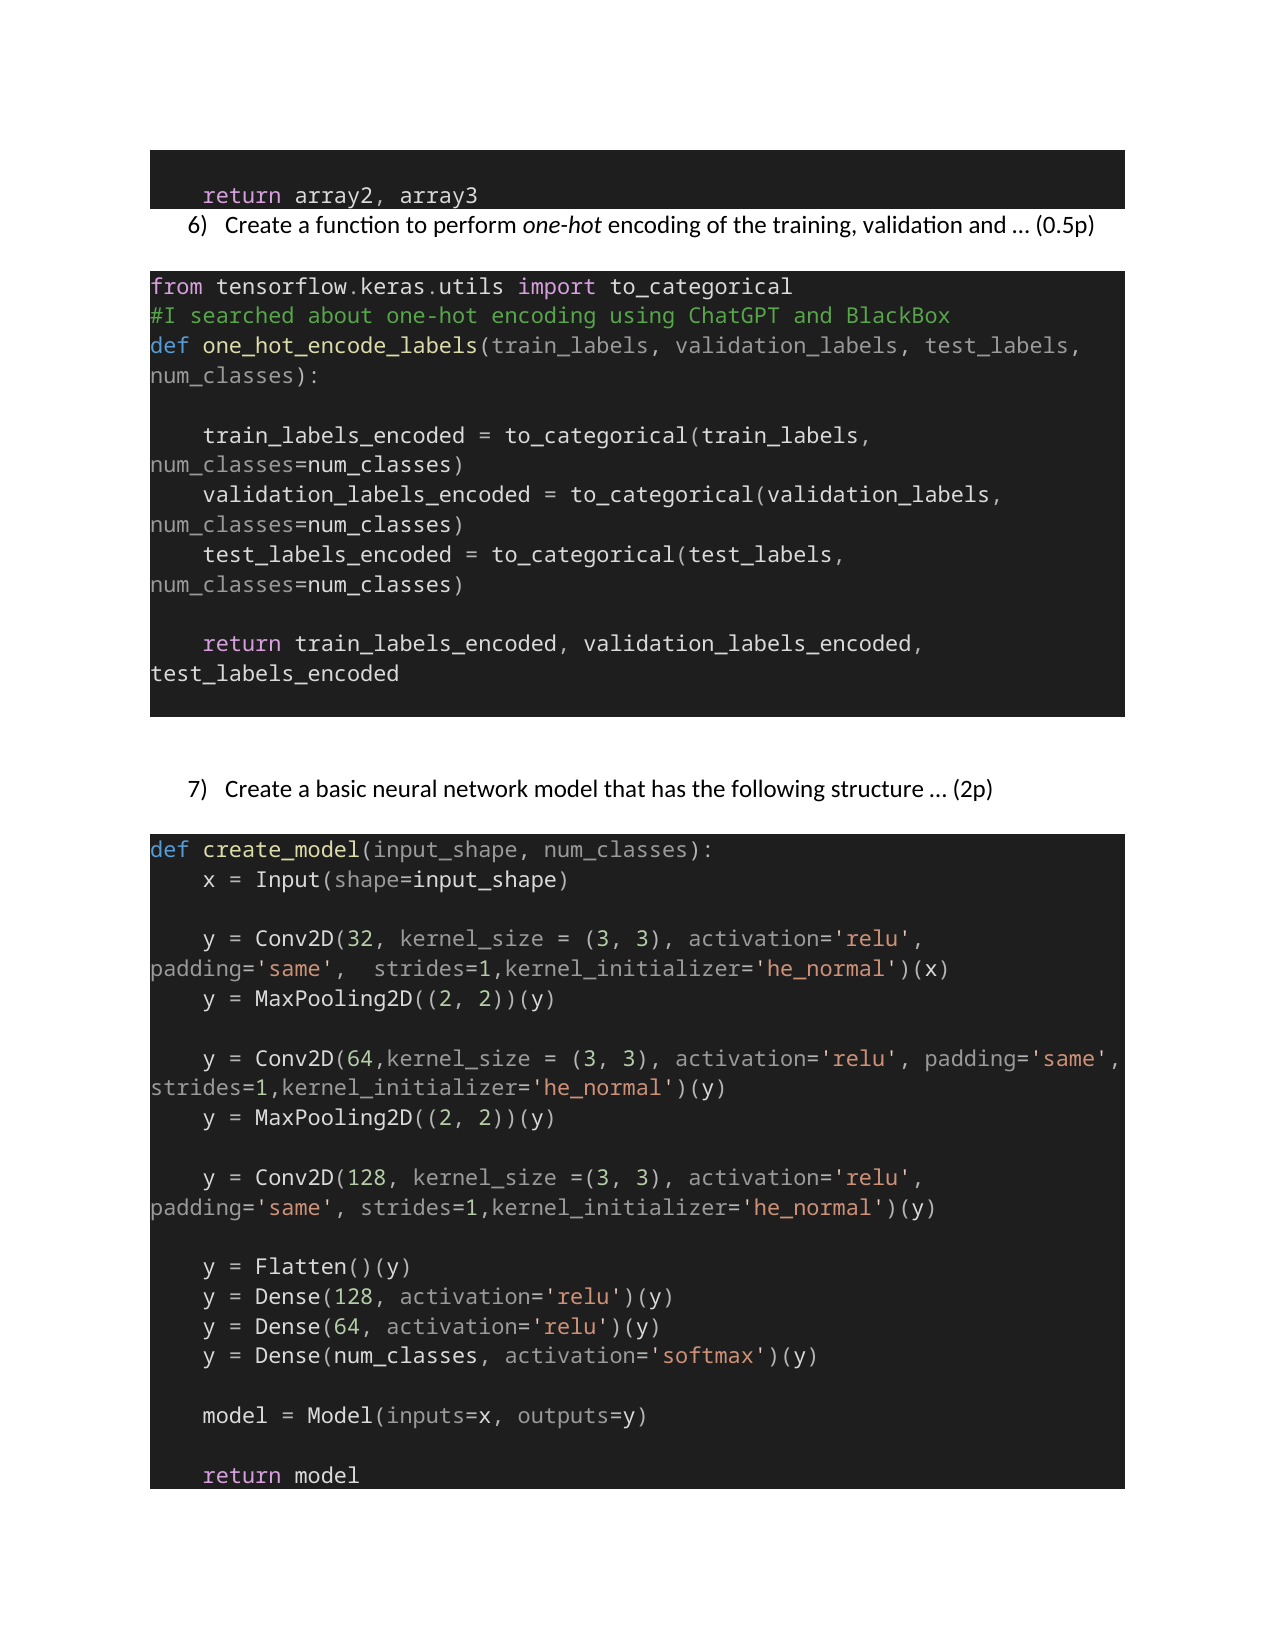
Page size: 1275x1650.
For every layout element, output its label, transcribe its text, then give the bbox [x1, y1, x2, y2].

text y = Dense(128, activation='relu')(y) [150, 1281, 1125, 1311]
text return model [150, 1460, 1125, 1489]
text y = Dense(num_classes, activation='softmax')(y) [150, 1341, 1125, 1370]
list Create a function to perform one-hot encoding of the training, validation and … (0.5p) [187, 209, 1125, 240]
text y = Conv2D(128, kernel_size =(3, 3), activation='relu', padding='same', strides=1,kernel_initializer='he_normal')(y) [150, 1162, 1125, 1221]
text return train_labels_encoded, validation_labels_encoded, test_labels_encoded [150, 628, 1125, 688]
text train_labels_encoded = to_categorical(train_labels, num_classes=num_classes) [150, 419, 1125, 479]
text y = Flatten()(y) [150, 1251, 1125, 1281]
text x = Input(shape=input_shape) [150, 864, 1125, 894]
text from tensorflow.keras.utils import to_categorical [150, 271, 1125, 300]
text validation_labels_encoded = to_categorical(validation_labels, num_classes=num_classes) [150, 479, 1125, 539]
text y = MaxPooling2D((2, 2))(y) [150, 983, 1125, 1013]
text #I searched about one-hot encoding using ChatGPT and BlackBox [150, 300, 1125, 330]
list Create a basic neural network model that has the following structure … (2p) [187, 773, 1125, 803]
text y = Dense(64, activation='relu')(y) [150, 1311, 1125, 1341]
text def create_model(input_shape, num_classes): [150, 834, 1125, 864]
text def one_hot_encode_labels(train_labels, validation_labels, test_labels, num_classes): [150, 330, 1125, 390]
text y = Conv2D(64,kernel_size = (3, 3), activation='relu', padding='same', strides=1,kernel_initializer='he_normal')(y) [150, 1043, 1125, 1102]
text test_labels_encoded = to_categorical(test_labels, num_classes=num_classes) [150, 539, 1125, 598]
text return array2, array3 [150, 180, 1125, 209]
text y = MaxPooling2D((2, 2))(y) [150, 1102, 1125, 1132]
text model = Model(inputs=x, outputs=y) [150, 1400, 1125, 1430]
text y = Conv2D(32, kernel_size = (3, 3), activation='relu', padding='same', strides=1,kernel_initializer='he_normal')(x) [150, 923, 1125, 983]
